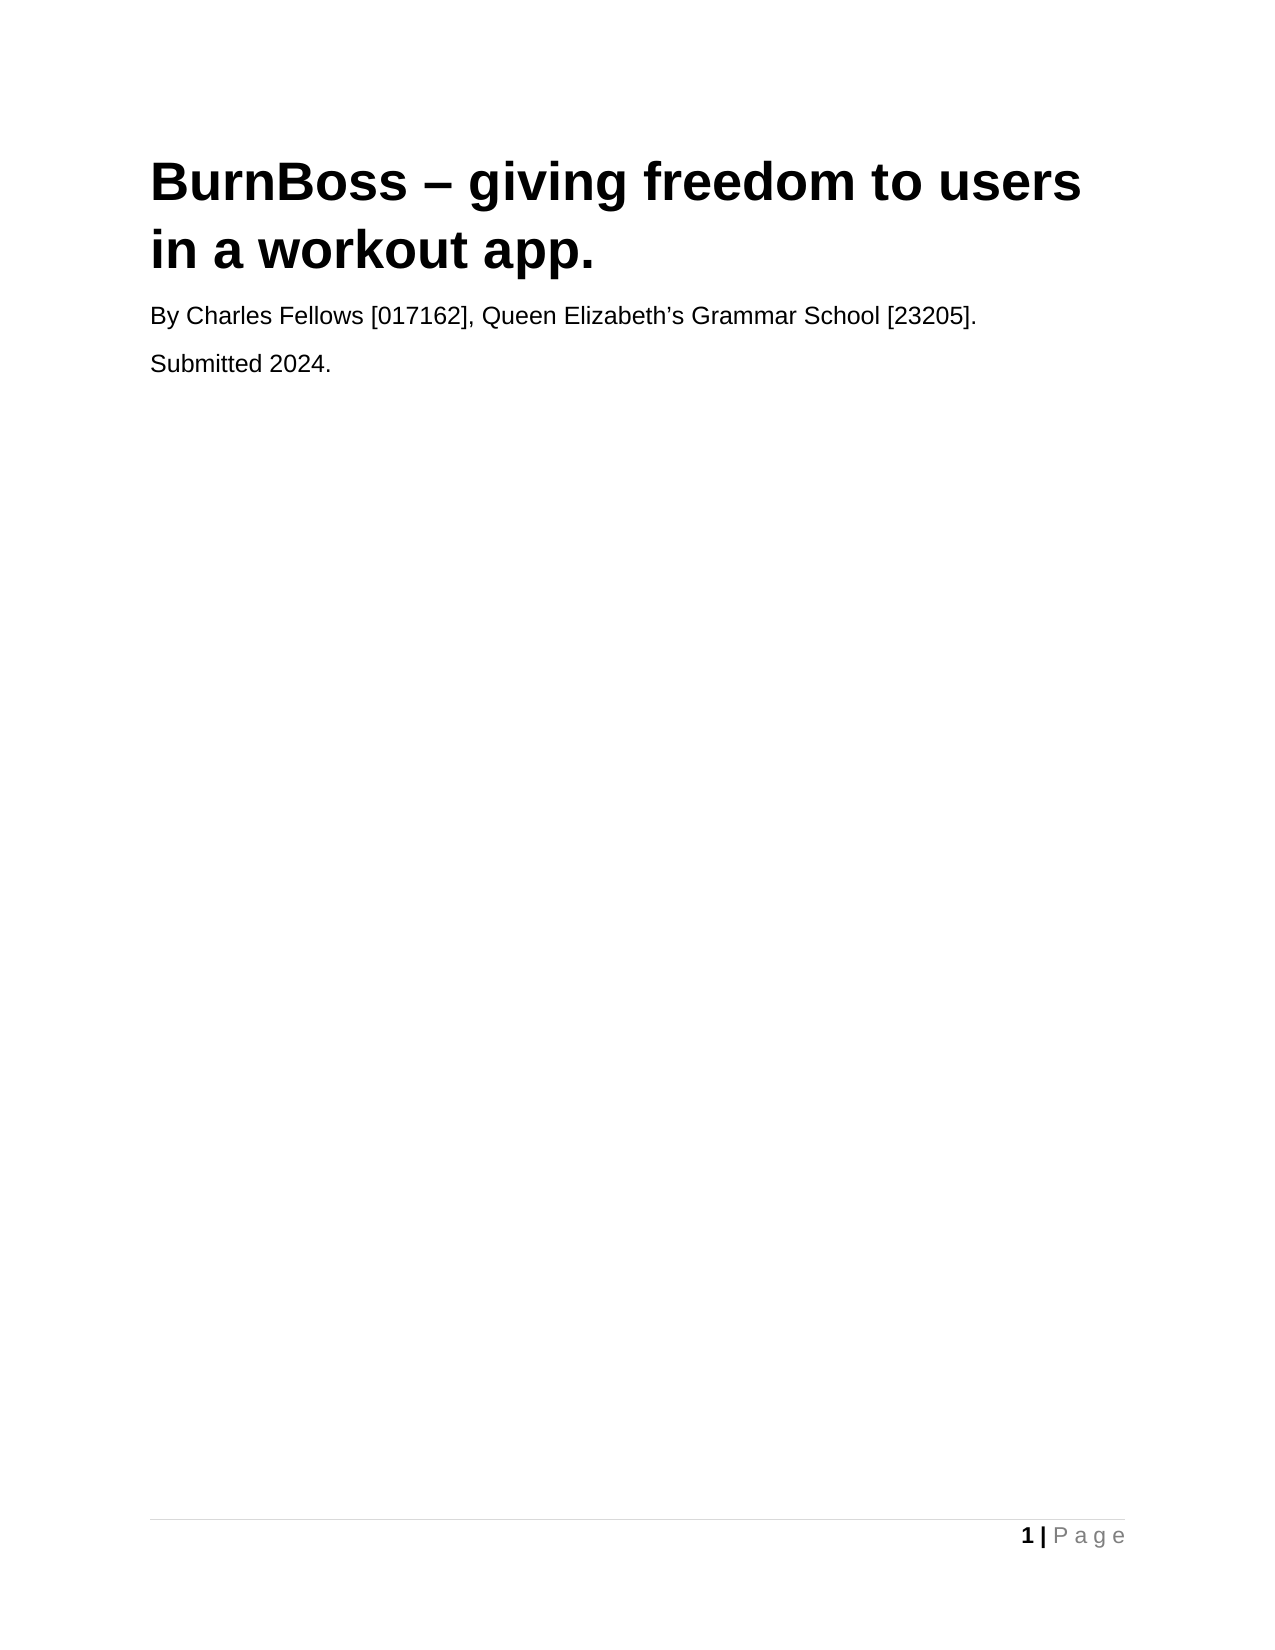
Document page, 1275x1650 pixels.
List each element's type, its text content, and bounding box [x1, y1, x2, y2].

text Submitted 2024. [150, 349, 1125, 377]
text By Charles Fellows [017162], Queen Elizabeth’s Grammar School [23205]. [150, 301, 1125, 330]
text BurnBoss – giving freedom to users in a workout app. [150, 150, 1125, 279]
